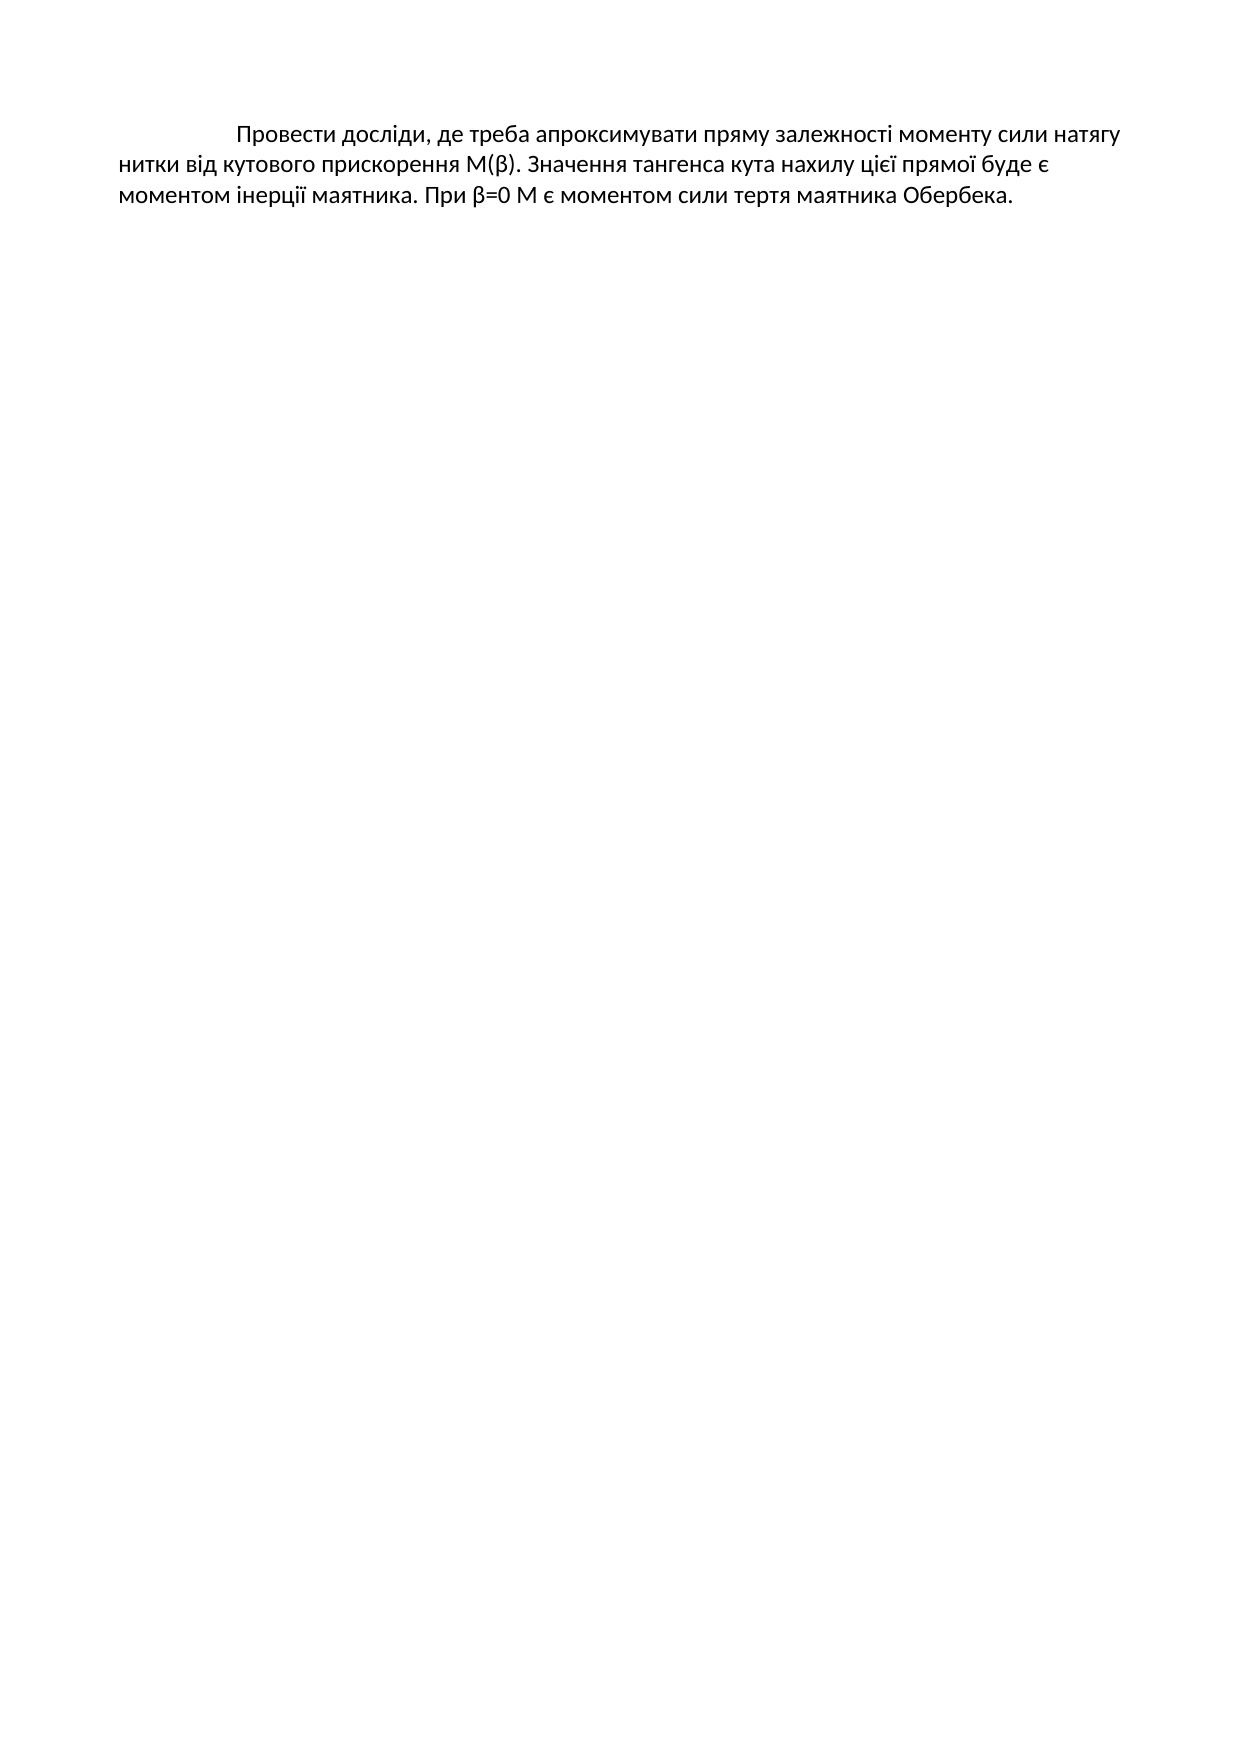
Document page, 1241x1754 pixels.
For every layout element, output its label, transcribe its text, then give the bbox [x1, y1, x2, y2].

text Провести досліди, де треба апроксимувати пряму залежності моменту сили натягу нитки від кутового прискорення М(β). Значення тангенса кута нахилу цієї прямої буде є моментом інерції маятника. При β=0 M є моментом сили тертя маятника Обербека. [118, 118, 1122, 210]
